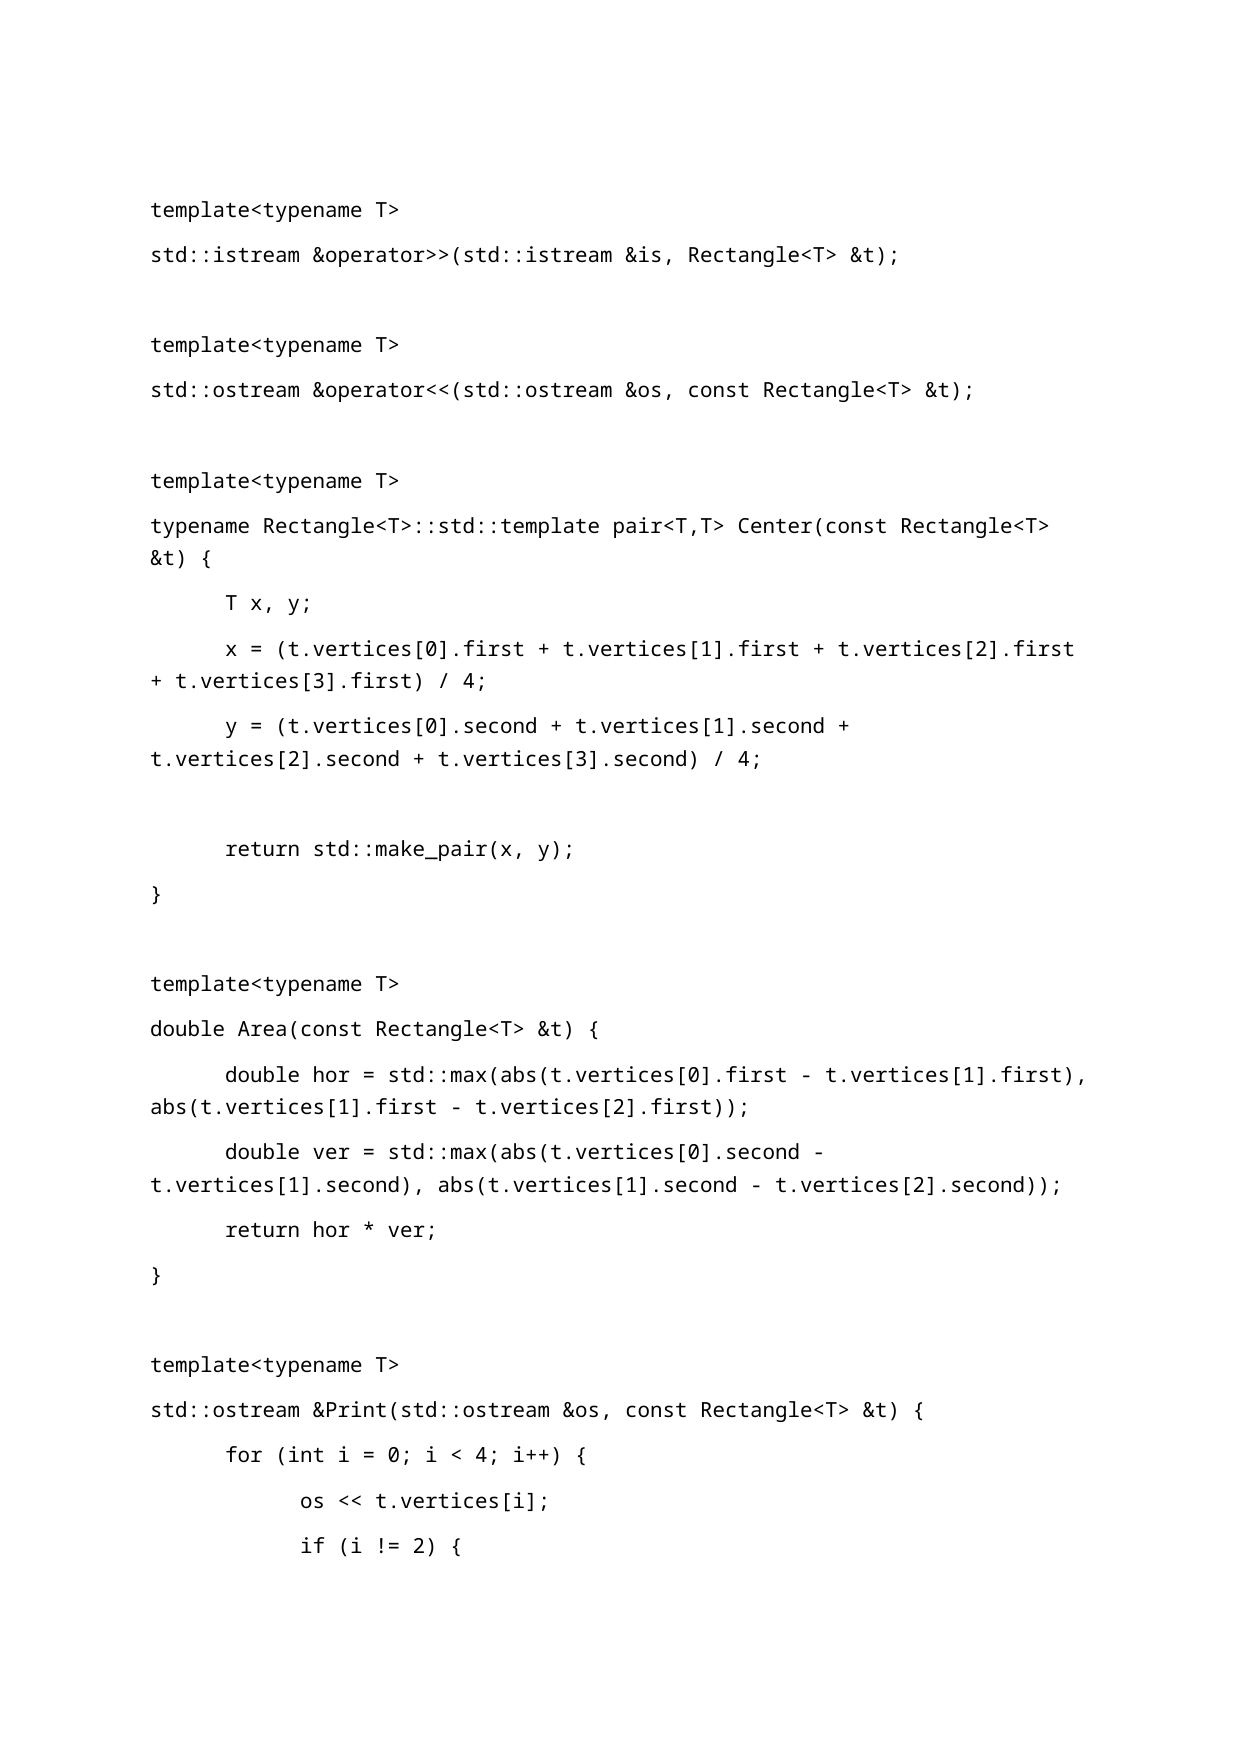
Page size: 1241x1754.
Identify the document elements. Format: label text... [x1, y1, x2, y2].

text double Area(const Rectangle<T> &t) { [150, 1014, 1090, 1043]
text x = (t.vertices[0].first + t.vertices[1].first + t.vertices[2].first + t.vertices[3].first) / 4; [150, 634, 1090, 695]
text } [150, 1260, 1090, 1289]
text template<typename T> [150, 195, 1090, 223]
text for (int i = 0; i < 4; i++) { [150, 1441, 1090, 1469]
text std::ostream &operator<<(std::ostream &os, const Rectangle<T> &t); [150, 376, 1090, 404]
text template<typename T> [150, 1350, 1090, 1379]
text T x, y; [150, 588, 1090, 617]
text double ver = std::max(abs(t.vertices[0].second - t.vertices[1].second), abs(t.vertices[1].second - t.vertices[2].second)); [150, 1137, 1090, 1198]
text std::istream &operator>>(std::istream &is, Rectangle<T> &t); [150, 240, 1090, 269]
text return std::make_pair(x, y); [150, 834, 1090, 863]
text if (i != 2) { [150, 1531, 1090, 1559]
text template<typename T> [150, 466, 1090, 494]
text y = (t.vertices[0].second + t.vertices[1].second + t.vertices[2].second + t.vertices[3].second) / 4; [150, 711, 1090, 772]
text std::ostream &Print(std::ostream &os, const Rectangle<T> &t) { [150, 1396, 1090, 1424]
text typename Rectangle<T>::std::template pair<T,T> Center(const Rectangle<T> &t) { [150, 511, 1090, 572]
text template<typename T> [150, 969, 1090, 998]
text } [150, 879, 1090, 908]
text return hor * ver; [150, 1215, 1090, 1243]
text os << t.vertices[i]; [150, 1486, 1090, 1514]
text template<typename T> [150, 330, 1090, 359]
text double hor = std::max(abs(t.vertices[0].first - t.vertices[1].first), abs(t.vertices[1].first - t.vertices[2].first)); [150, 1060, 1090, 1121]
